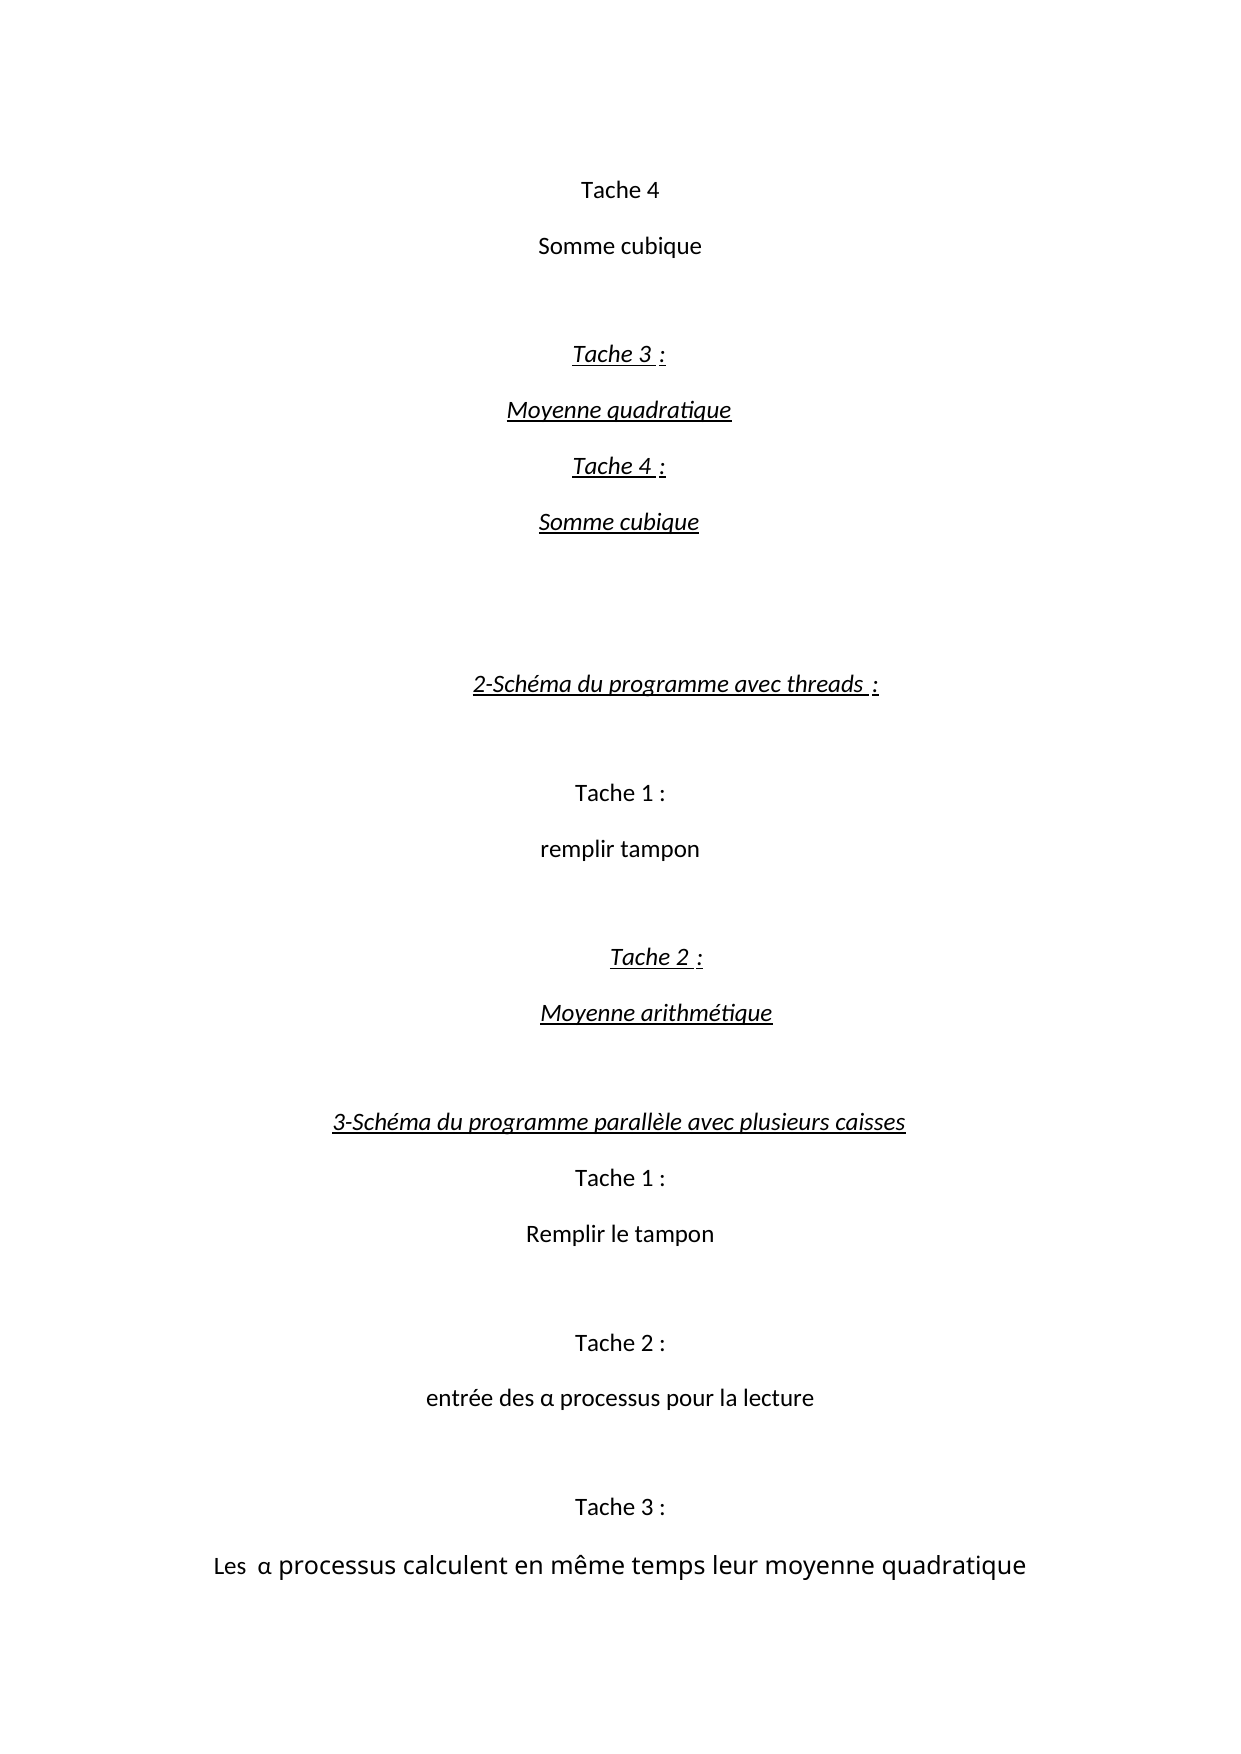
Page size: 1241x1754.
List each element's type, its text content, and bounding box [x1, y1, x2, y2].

text Moyenne arithmétique [193, 997, 1122, 1028]
text remplir tampon [118, 833, 1122, 863]
text 3-Schéma du programme parallèle avec plusieurs caisses [118, 1106, 1122, 1137]
text Moyenne quadratique [118, 394, 1122, 425]
text Les α processus calculent en même temps leur moyenne quadratique [118, 1547, 1122, 1581]
text Tache 3 : [118, 1491, 1122, 1522]
text Tache 3 : [118, 339, 1122, 369]
text Tache 4 [118, 174, 1122, 204]
text Somme cubique [118, 230, 1122, 260]
text Tache 1 : [118, 1162, 1122, 1193]
text Tache 2 : [193, 942, 1122, 972]
text 2-Schéma du programme avec threads : [118, 668, 1122, 698]
text Tache 1 : [118, 777, 1122, 807]
text Tache 2 : [118, 1327, 1122, 1357]
text Tache 4 : [118, 450, 1122, 481]
text Remplir le tampon [118, 1218, 1122, 1248]
text Somme cubique [118, 506, 1122, 537]
text entrée des α processus pour la lecture [118, 1383, 1122, 1413]
